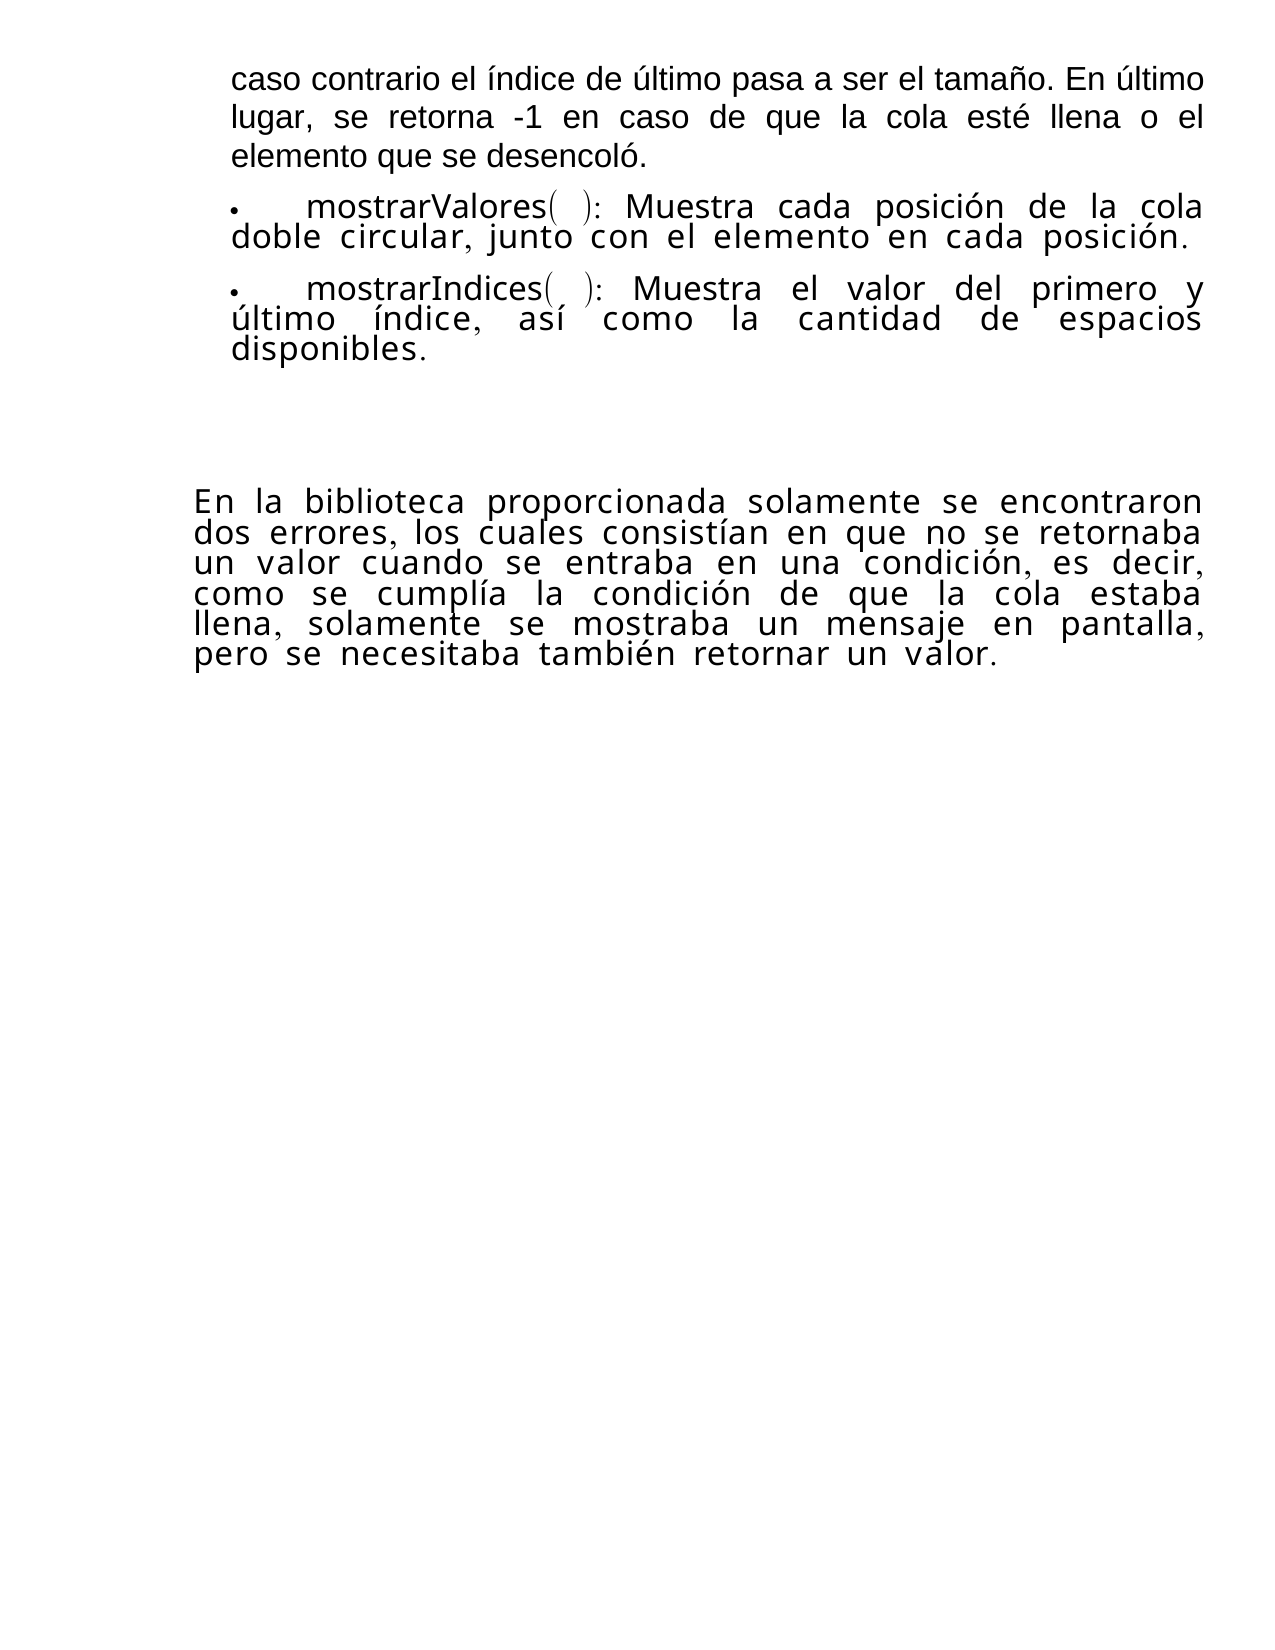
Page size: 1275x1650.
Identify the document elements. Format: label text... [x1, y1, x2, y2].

list mostrarValores( ): Muestra cada posición de la cola doble circular, junto con el elemento en cada posición. [231, 195, 1205, 256]
list desencolarFinal( ): Toma como parámetro la cola en donde se realizará la operación. Se verifica que la cola no esté vacía, en caso de estarlo se muestra un mensaje en pantalla. Una vez hecho esto, se incrementa el valor de disponibles, debido a que un elemento ha sido desencolado. Luego se guarda el valor en una variable auxiliar y el valor original se hace cero. Después, se decrementa el valor de último, ya que se ha desencolado un elemento al final. Ya que se ha hecho esto, se hace una comparación para saber si el índice de último es cero. Si el índice de primero coincide con el de último, se crea una nueva cola, en caso contrario el índice de último pasa a ser el tamaño. En último lugar, se retorna -1 en caso de que la cola esté llena o el elemento que se desencoló. [231, 59, 1205, 174]
list mostrarIndices( ): Muestra el valor del primero y último índice, así como la cantidad de espacios disponibles. [231, 277, 1205, 368]
text En la biblioteca proporcionada solamente se encontraron dos errores, los cuales consistían en que no se retornaba un valor cuando se entraba en una condición, es decir, como se cumplía la condición de que la cola estaba llena, solamente se mostraba un mensaje en pantalla, pero se necesitaba también retornar un valor. [193, 491, 1205, 673]
